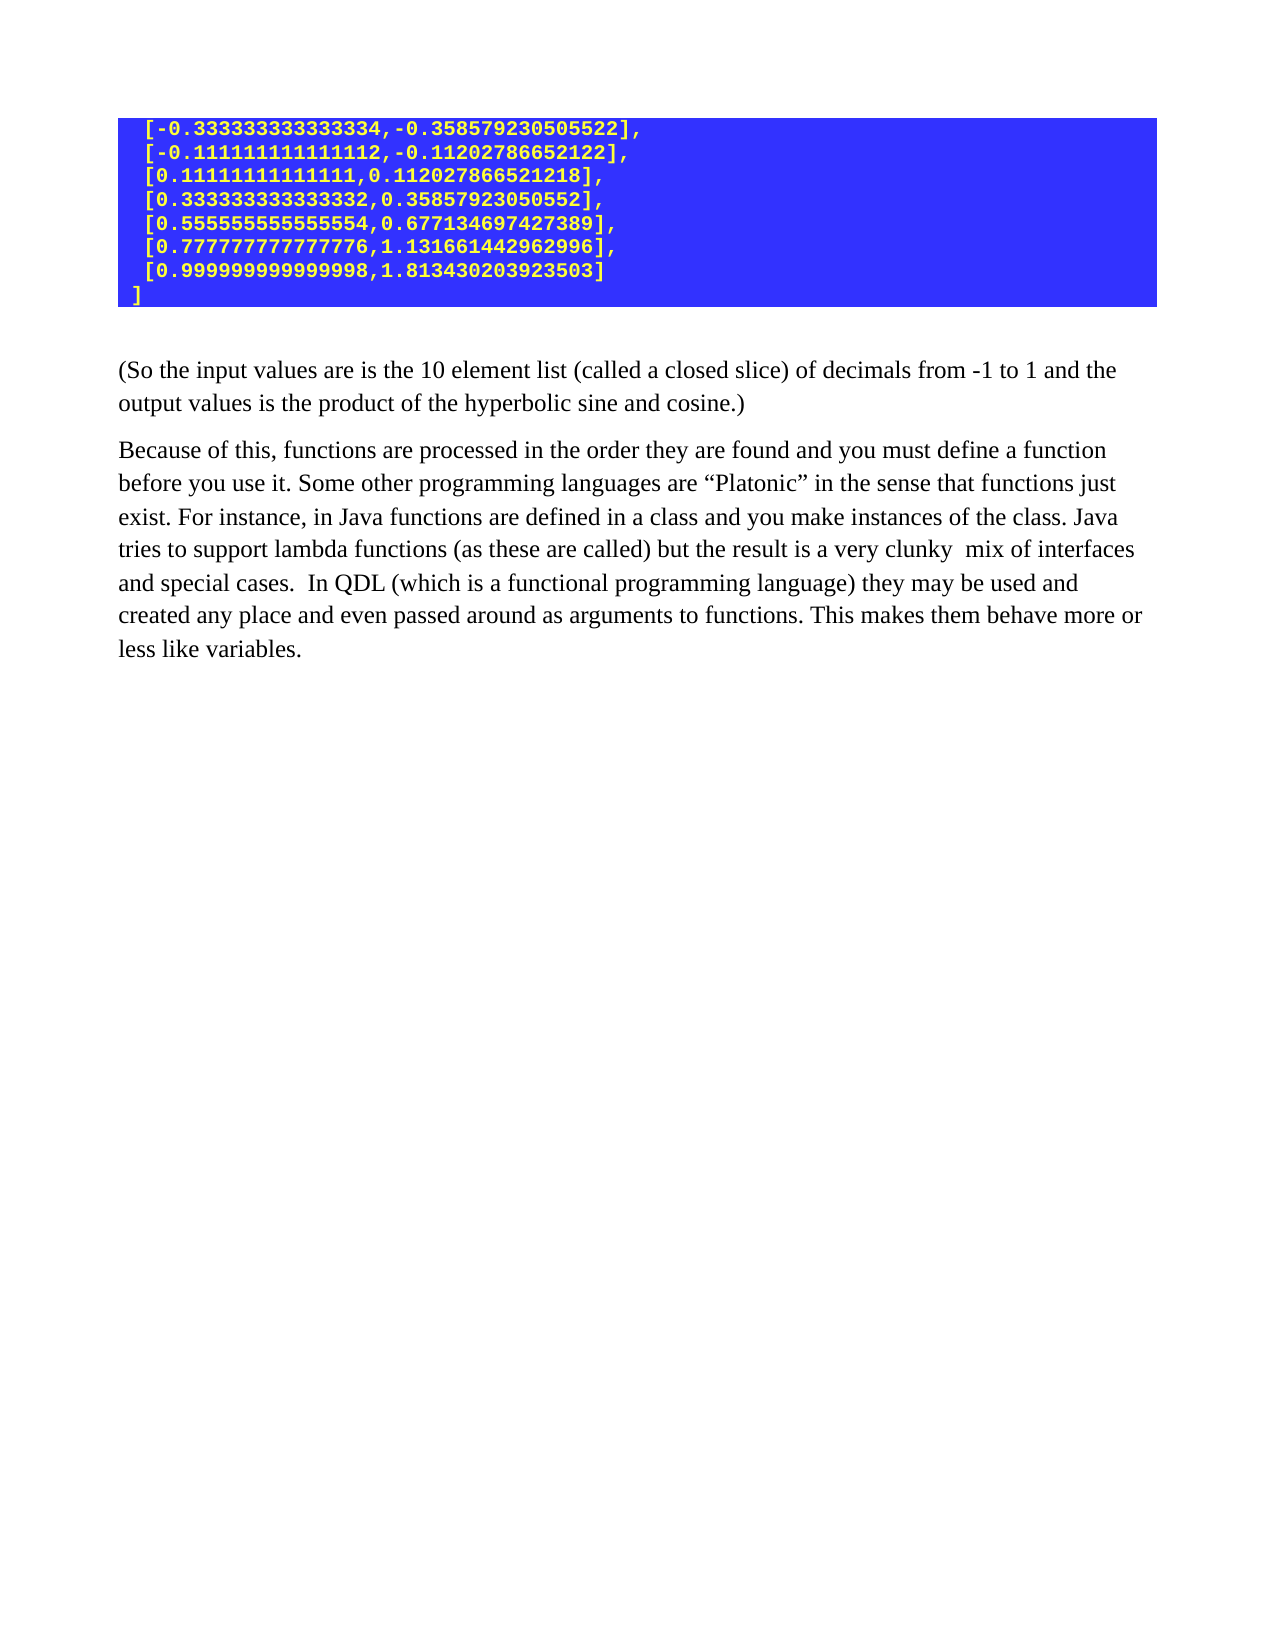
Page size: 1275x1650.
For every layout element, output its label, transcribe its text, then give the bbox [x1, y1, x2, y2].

text (So the input values are is the 10 element list (called a closed slice) of decimals from -1 to 1 and the output values is the product of the hyperbolic sine and cosine.) [118, 355, 1157, 417]
text Because of this, functions are processed in the order they are found and you must define a function before you use it. Some other programming languages are “Platonic” in the sense that functions just exist. For instance, in Java functions are defined in a class and you make instances of the class. Java tries to support lambda functions (as these are called) but the result is a very clunky mix of interfaces and special cases. In QDL (which is a functional programming language) they may be used and created any place and even passed around as arguments to functions. This makes them behave more or less like variables. [118, 436, 1157, 662]
text [-0.333333333333334,-0.358579230505522], [118, 118, 1157, 142]
text ] [118, 284, 1157, 307]
text [0.777777777777776,1.131661442962996], [118, 236, 1157, 260]
text [-0.111111111111112,-0.11202786652122], [118, 142, 1157, 165]
text [0.555555555555554,0.677134697427389], [118, 213, 1157, 236]
text [0.333333333333332,0.35857923050552], [118, 189, 1157, 213]
text [0.11111111111111,0.112027866521218], [118, 165, 1157, 189]
text [0.999999999999998,1.813430203923503] [118, 260, 1157, 284]
